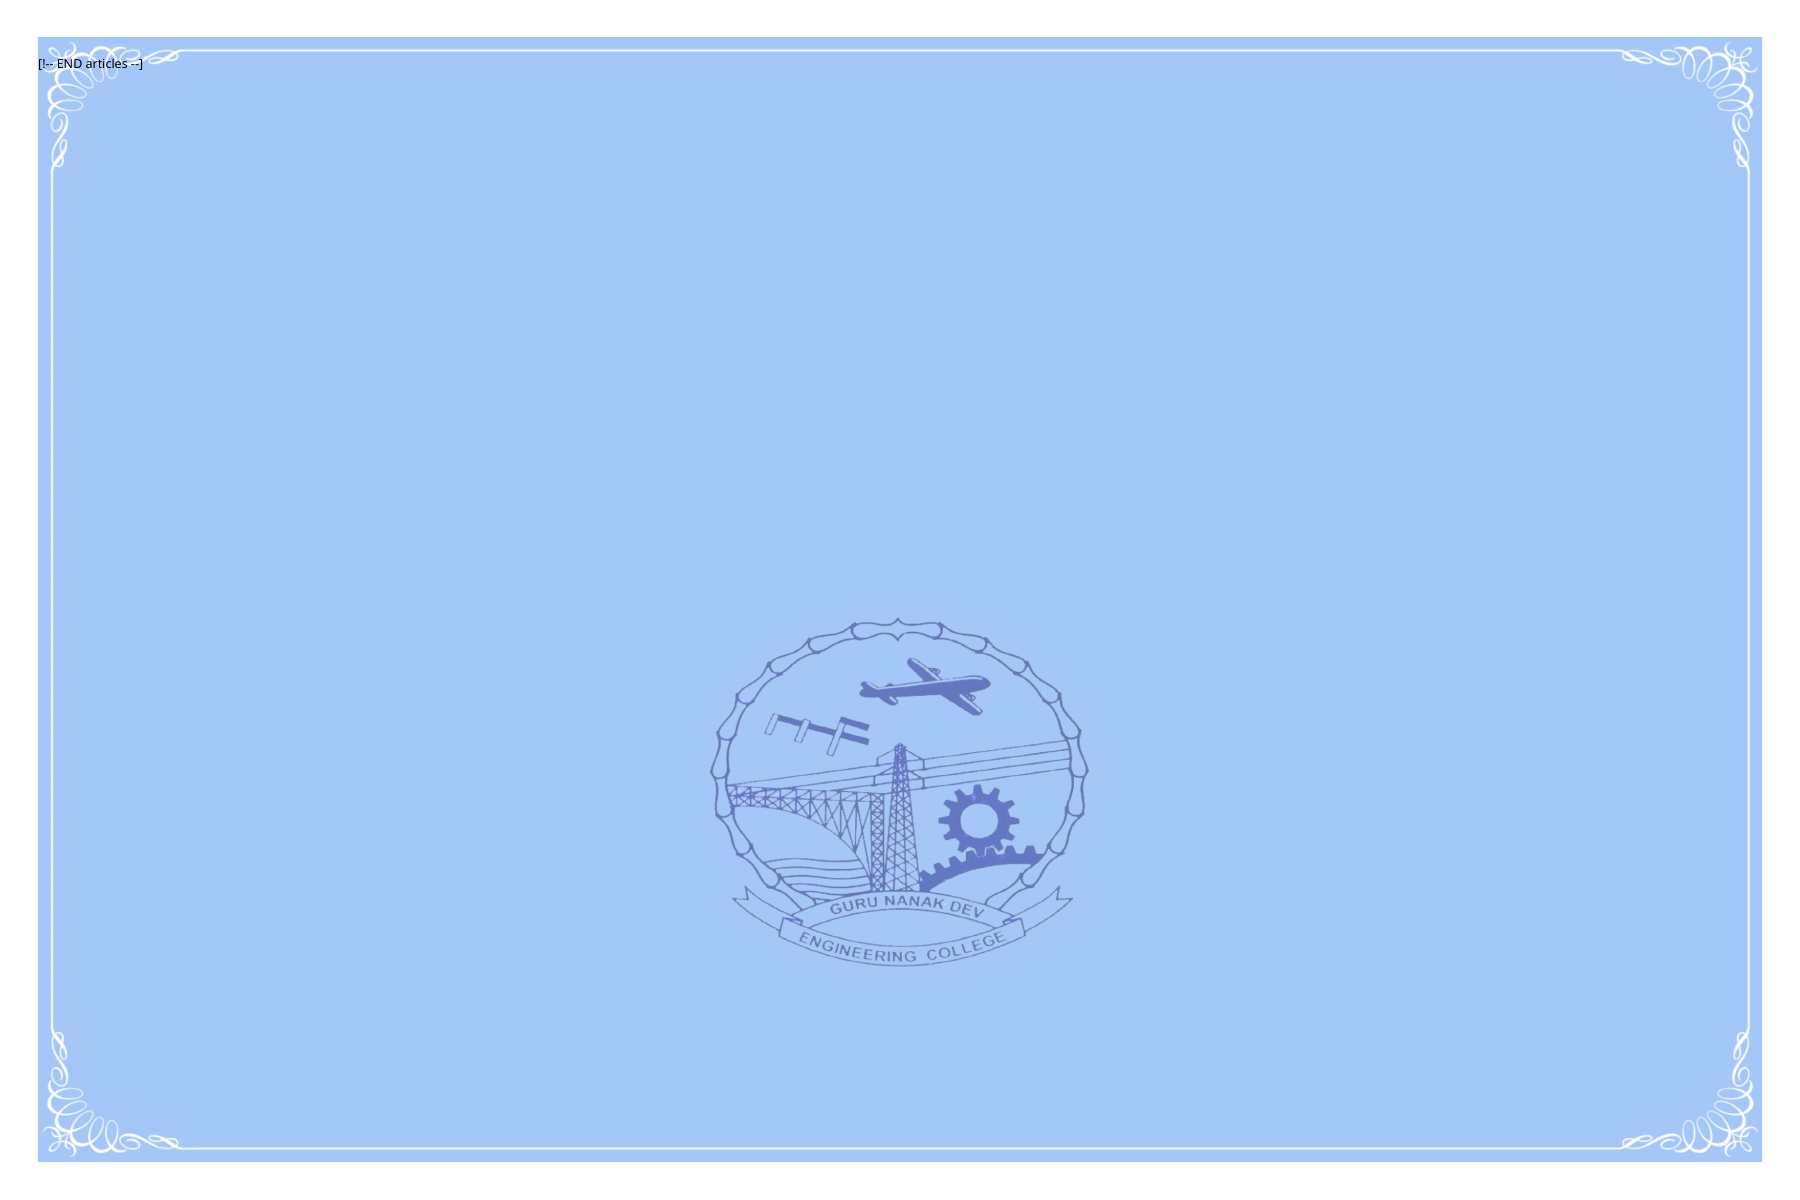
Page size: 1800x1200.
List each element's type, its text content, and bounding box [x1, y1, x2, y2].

text [!-- END articles --] [38, 55, 1762, 72]
picture [37, 37, 1763, 1162]
